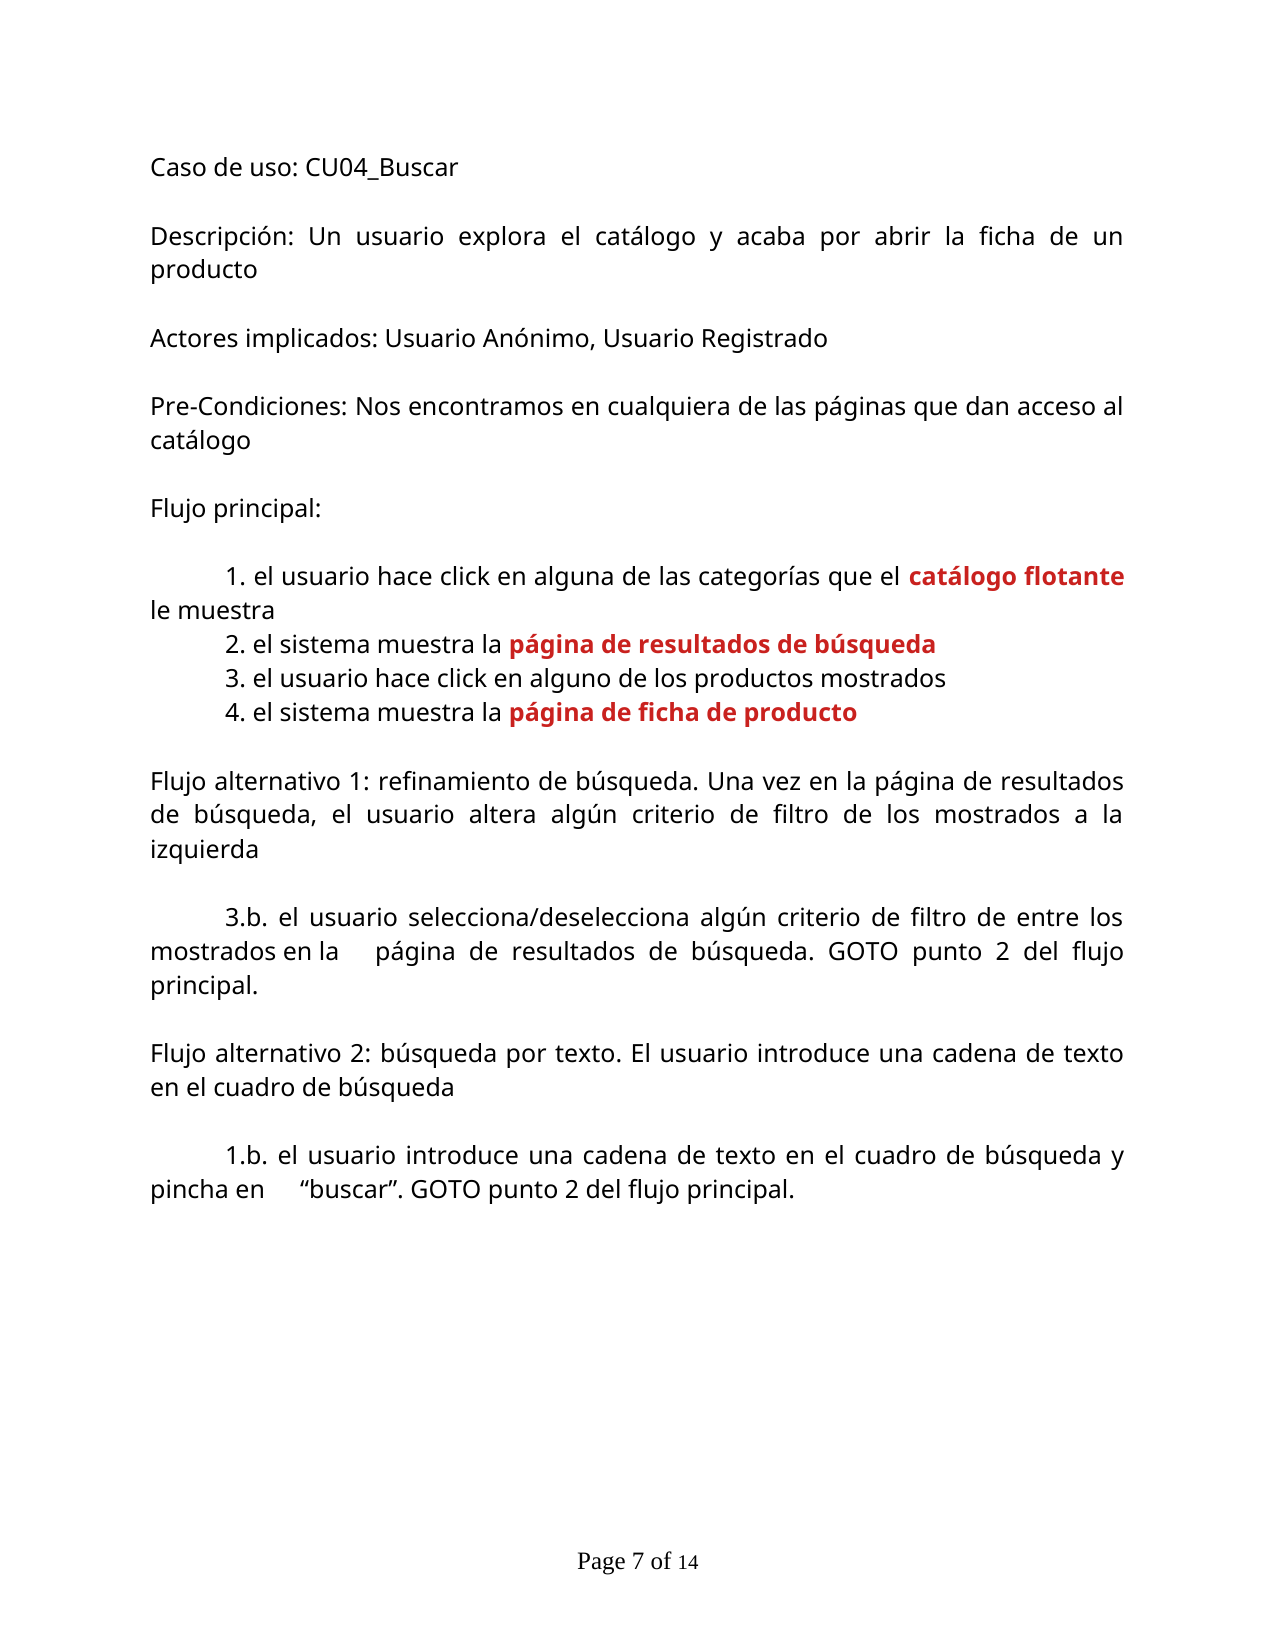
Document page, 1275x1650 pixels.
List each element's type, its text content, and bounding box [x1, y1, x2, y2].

text Flujo alternativo 1: refinamiento de búsqueda. Una vez en la página de resultados de búsqueda, el usuario altera algún criterio de filtro de los mostrados a la izquierda [150, 763, 1125, 865]
text Descripción: Un usuario explora el catálogo y acaba por abrir la ficha de un producto [150, 218, 1125, 286]
text Actores implicados: Usuario Anónimo, Usuario Registrado [150, 320, 1125, 354]
text Flujo principal: [150, 491, 1125, 525]
text 2. el sistema muestra la página de resultados de búsqueda [150, 627, 1125, 661]
text 3. el usuario hace click en alguno de los productos mostrados [150, 661, 1125, 695]
text Pre-Condiciones: Nos encontramos en cualquiera de las páginas que dan acceso al catálogo [150, 388, 1125, 457]
text 3.b. el usuario selecciona/deselecciona algún criterio de filtro de entre los mostrados en la página de resultados de búsqueda. GOTO punto 2 del flujo principal. [150, 899, 1125, 1002]
text 1. el usuario hace click en alguna de las categorías que el catálogo flotante le muestra [150, 559, 1125, 627]
text 4. el sistema muestra la página de ficha de producto [150, 695, 1125, 729]
text Flujo alternativo 2: búsqueda por texto. El usuario introduce una cadena de texto en el cuadro de búsqueda [150, 1036, 1125, 1104]
text Caso de uso: CU04_Buscar [150, 150, 1125, 184]
text 1.b. el usuario introduce una cadena de texto en el cuadro de búsqueda y pincha en “buscar”. GOTO punto 2 del flujo principal. [150, 1138, 1125, 1206]
